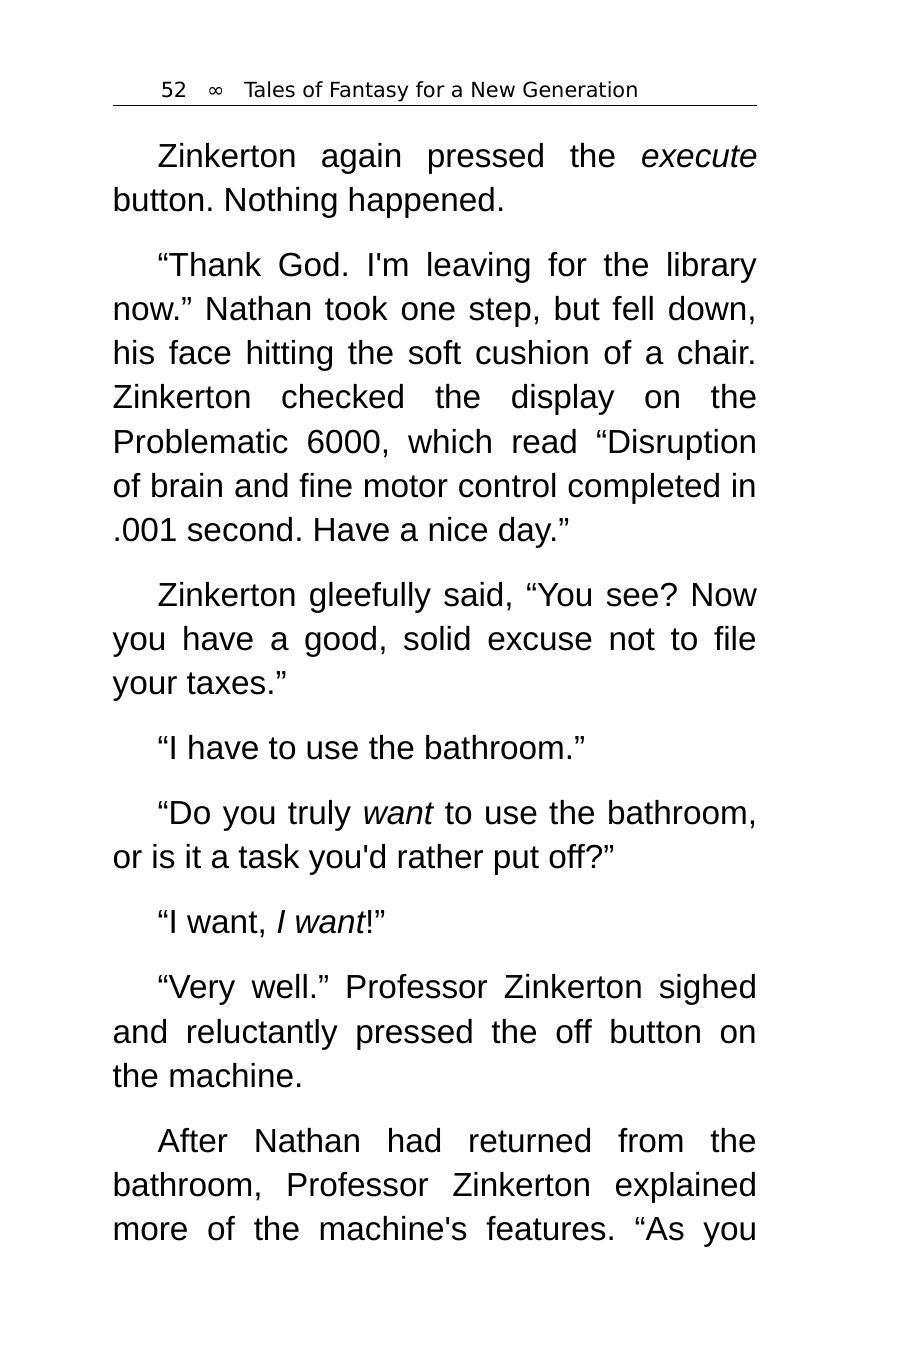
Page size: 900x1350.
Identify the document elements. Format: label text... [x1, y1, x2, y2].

text “Very well.” Professor Zinkerton sighed and reluctantly pressed the off button on the machine. [112, 968, 757, 1094]
text “I want, I want!” [112, 903, 757, 941]
text After Nathan had returned from the bathroom, Professor Zinkerton explained more of the machine's features. “As you [112, 1121, 757, 1248]
text “I have to use the bathroom.” [112, 728, 757, 767]
text Zinkerton gleefully said, “You see? Now you have a good, solid excuse not to file your taxes.” [112, 575, 757, 702]
text “Do you truly want to use the bathroom, or is it a task you'd rather put off?” [112, 793, 757, 876]
text “Thank God. I'm leaving for the library now.” Nathan took one step, but fell down, his face hitting the soft cushion of a chair. Zinkerton checked the display on the Problematic 6000, which read “Disruption of brain and fine motor control completed in .001 second. Have a nice day.” [112, 245, 757, 548]
text Zinkerton again pressed the execute button. Nothing happened. [112, 136, 757, 218]
